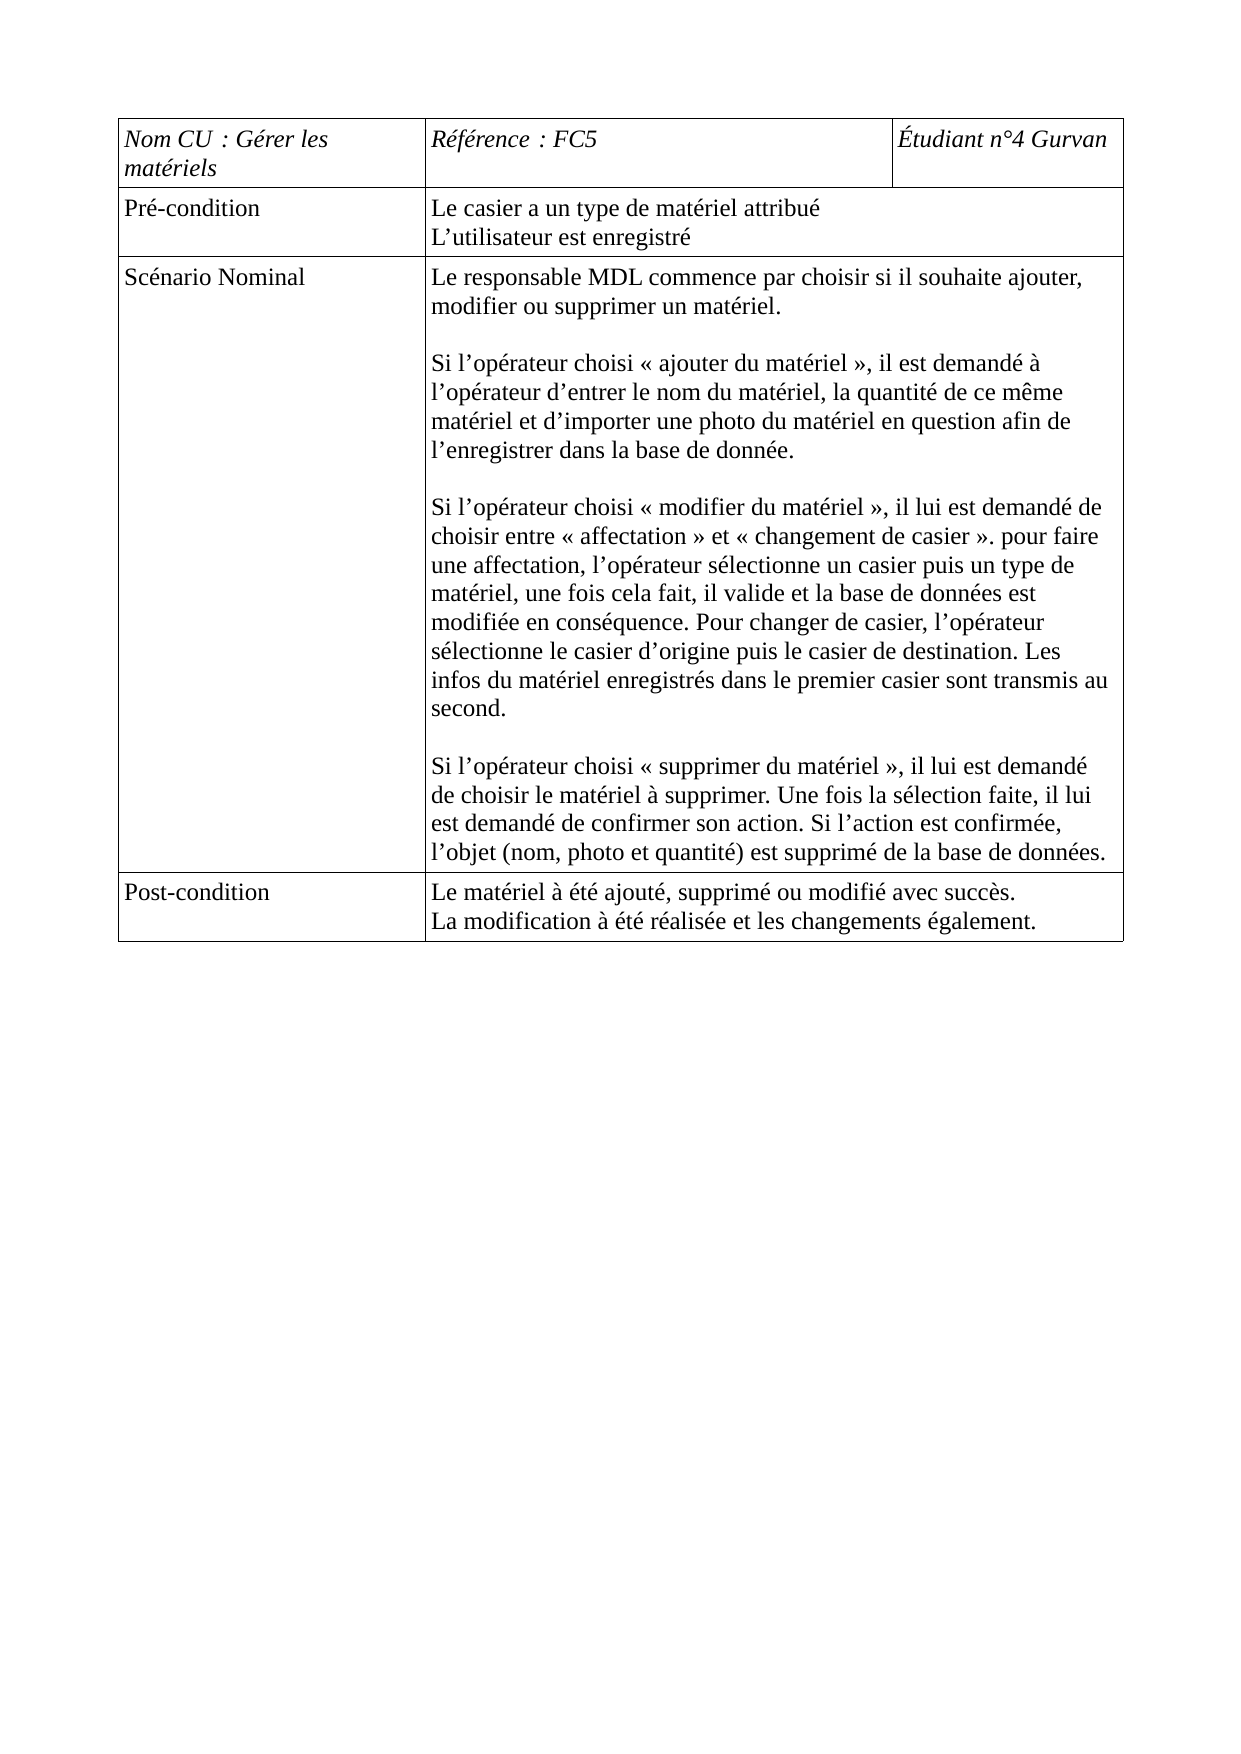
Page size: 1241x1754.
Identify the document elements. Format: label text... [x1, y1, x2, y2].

table_cell Scénario Nominal [119, 257, 425, 872]
table_header Pré-condition [119, 188, 425, 256]
table_cell Post-condition [119, 873, 425, 941]
table_header Le casier a un type de matériel attribué L’utilisateur est enregistré [426, 188, 1123, 256]
table_cell Le responsable MDL commence par choisir si il souhaite ajouter, modifier ou supprimer un matériel. Si l’opérateur choisi « ajouter du matériel », il est demandé à l’opérateur d’entrer le nom du matériel, la quantité de ce même matériel et d’importer une photo du matériel en question afin de l’enregistrer dans la base de donnée. Si l’opérateur choisi « modifier du matériel », il lui est demandé de choisir entre « affectation » et « changement de casier ». pour faire une affectation, l’opérateur sélectionne un casier puis un type de matériel, une fois cela fait, il valide et la base de données est modifiée en conséquence. Pour changer de casier, l’opérateur sélectionne le casier d’origine puis le casier de destination. Les infos du matériel enregistrés dans le premier casier sont transmis au second. Si l’opérateur choisi « supprimer du matériel », il lui est demandé de choisir le matériel à supprimer. Une fois la sélection faite, il lui est demandé de confirmer son action. Si l’action est confirmée, l’objet (nom, photo et quantité) est supprimé de la base de données. [426, 257, 1123, 872]
table_header Étudiant n°4 Gurvan [893, 119, 1123, 187]
table_header Référence : FC5 [426, 119, 892, 187]
table_cell Le matériel à été ajouté, supprimé ou modifié avec succès. La modification à été réalisée et les changements également. [426, 873, 1123, 941]
table_header Nom CU : Gérer les matériels [119, 119, 425, 187]
